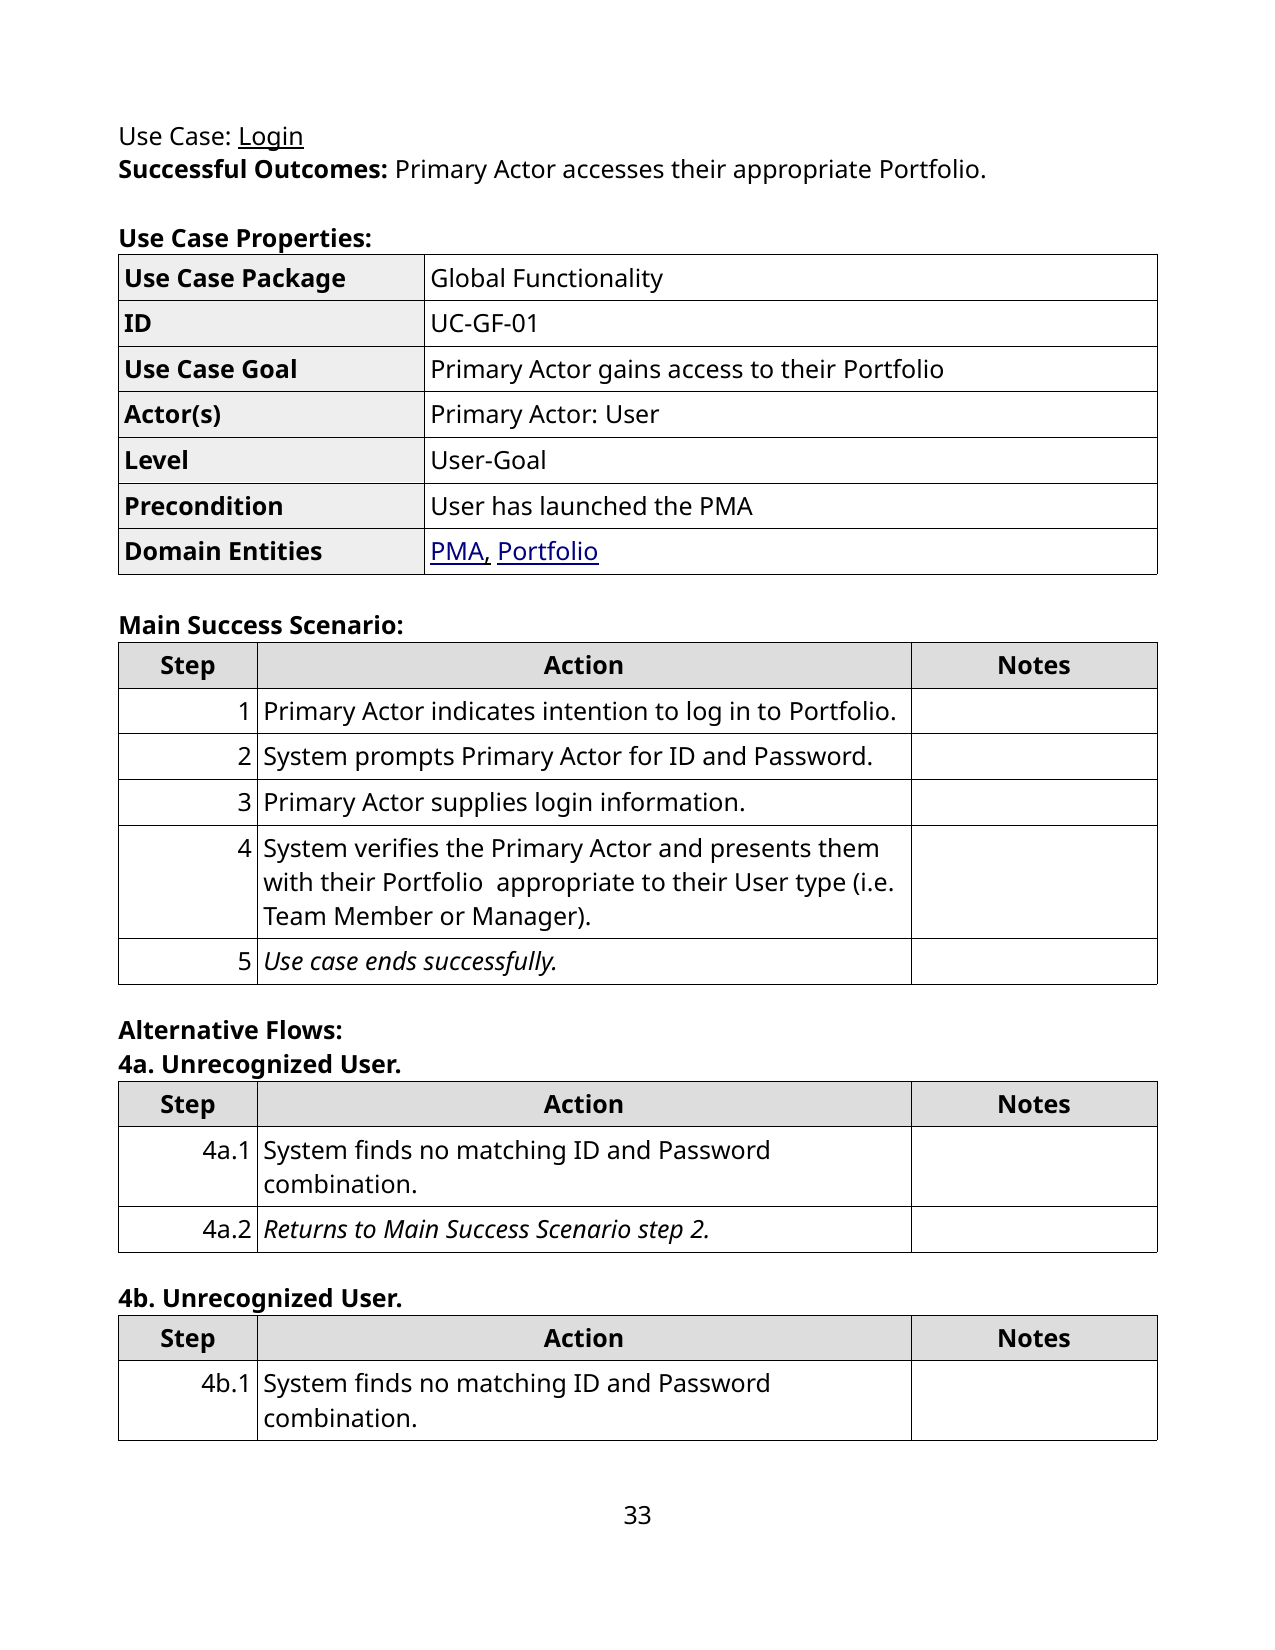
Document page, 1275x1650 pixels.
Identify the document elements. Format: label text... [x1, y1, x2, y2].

table_cell Primary Actor indicates intention to log in to Portfolio. [258, 689, 911, 733]
table_cell 4a.2 [119, 1207, 257, 1252]
table_header Global Functionality [425, 255, 1157, 300]
table_cell Returns to Main Success Scenario step 2. [258, 1207, 911, 1252]
text Main Success Scenario: [118, 608, 1157, 642]
text 4a. Unrecognized User. [118, 1047, 1157, 1081]
table_cell Actor(s) [119, 392, 424, 437]
table_cell 5 [119, 939, 257, 984]
table_header Step [119, 1082, 257, 1126]
table_cell 4a.1 [119, 1127, 257, 1206]
table_cell ID [119, 301, 424, 346]
text 4b. Unrecognized User. [118, 1281, 1157, 1315]
table_header Step [119, 1316, 257, 1360]
table_cell [912, 734, 1157, 779]
table_cell Primary Actor: User [425, 392, 1157, 437]
text Alternative Flows: [118, 1013, 1157, 1047]
text Use Case: Login [118, 118, 1157, 152]
table_header Action [258, 1082, 911, 1126]
table_cell [912, 780, 1157, 824]
table_cell Use case ends successfully. [258, 939, 911, 984]
table_cell PMA, Portfolio [425, 529, 1157, 574]
table_header Notes [912, 1082, 1157, 1126]
text Use Case Properties: [118, 220, 1157, 254]
table_cell [912, 826, 1157, 938]
table_cell [912, 1127, 1157, 1206]
table_header Action [258, 1316, 911, 1360]
table_cell Precondition [119, 484, 424, 528]
table_cell [912, 1361, 1157, 1440]
table_cell Use Case Goal [119, 347, 424, 391]
table_header Use Case Package [119, 255, 424, 300]
table_cell 4 [119, 826, 257, 938]
table_cell Domain Entities [119, 529, 424, 574]
table_cell 1 [119, 689, 257, 733]
table_cell Primary Actor gains access to their Portfolio [425, 347, 1157, 391]
table_cell System finds no matching ID and Password combination. [258, 1361, 911, 1440]
text Successful Outcomes: Primary Actor accesses their appropriate Portfolio. [118, 152, 1157, 186]
table_cell User-Goal [425, 438, 1157, 482]
table_cell System verifies the Primary Actor and presents them with their Portfolio appropriate to their User type (i.e. Team Member or Manager). [258, 826, 911, 938]
table_cell 2 [119, 734, 257, 779]
table_cell System prompts Primary Actor for ID and Password. [258, 734, 911, 779]
table_cell Primary Actor supplies login information. [258, 780, 911, 824]
table_header Action [258, 643, 911, 688]
table_cell 3 [119, 780, 257, 824]
table_header Step [119, 643, 257, 688]
table_cell UC-GF-01 [425, 301, 1157, 346]
table_cell User has launched the PMA [425, 484, 1157, 528]
table_header Notes [912, 1316, 1157, 1360]
table_cell Level [119, 438, 424, 482]
table_cell System finds no matching ID and Password combination. [258, 1127, 911, 1206]
table_cell [912, 939, 1157, 984]
table_cell [912, 689, 1157, 733]
table_cell [912, 1207, 1157, 1252]
table_header Notes [912, 643, 1157, 688]
table_cell 4b.1 [119, 1361, 257, 1440]
